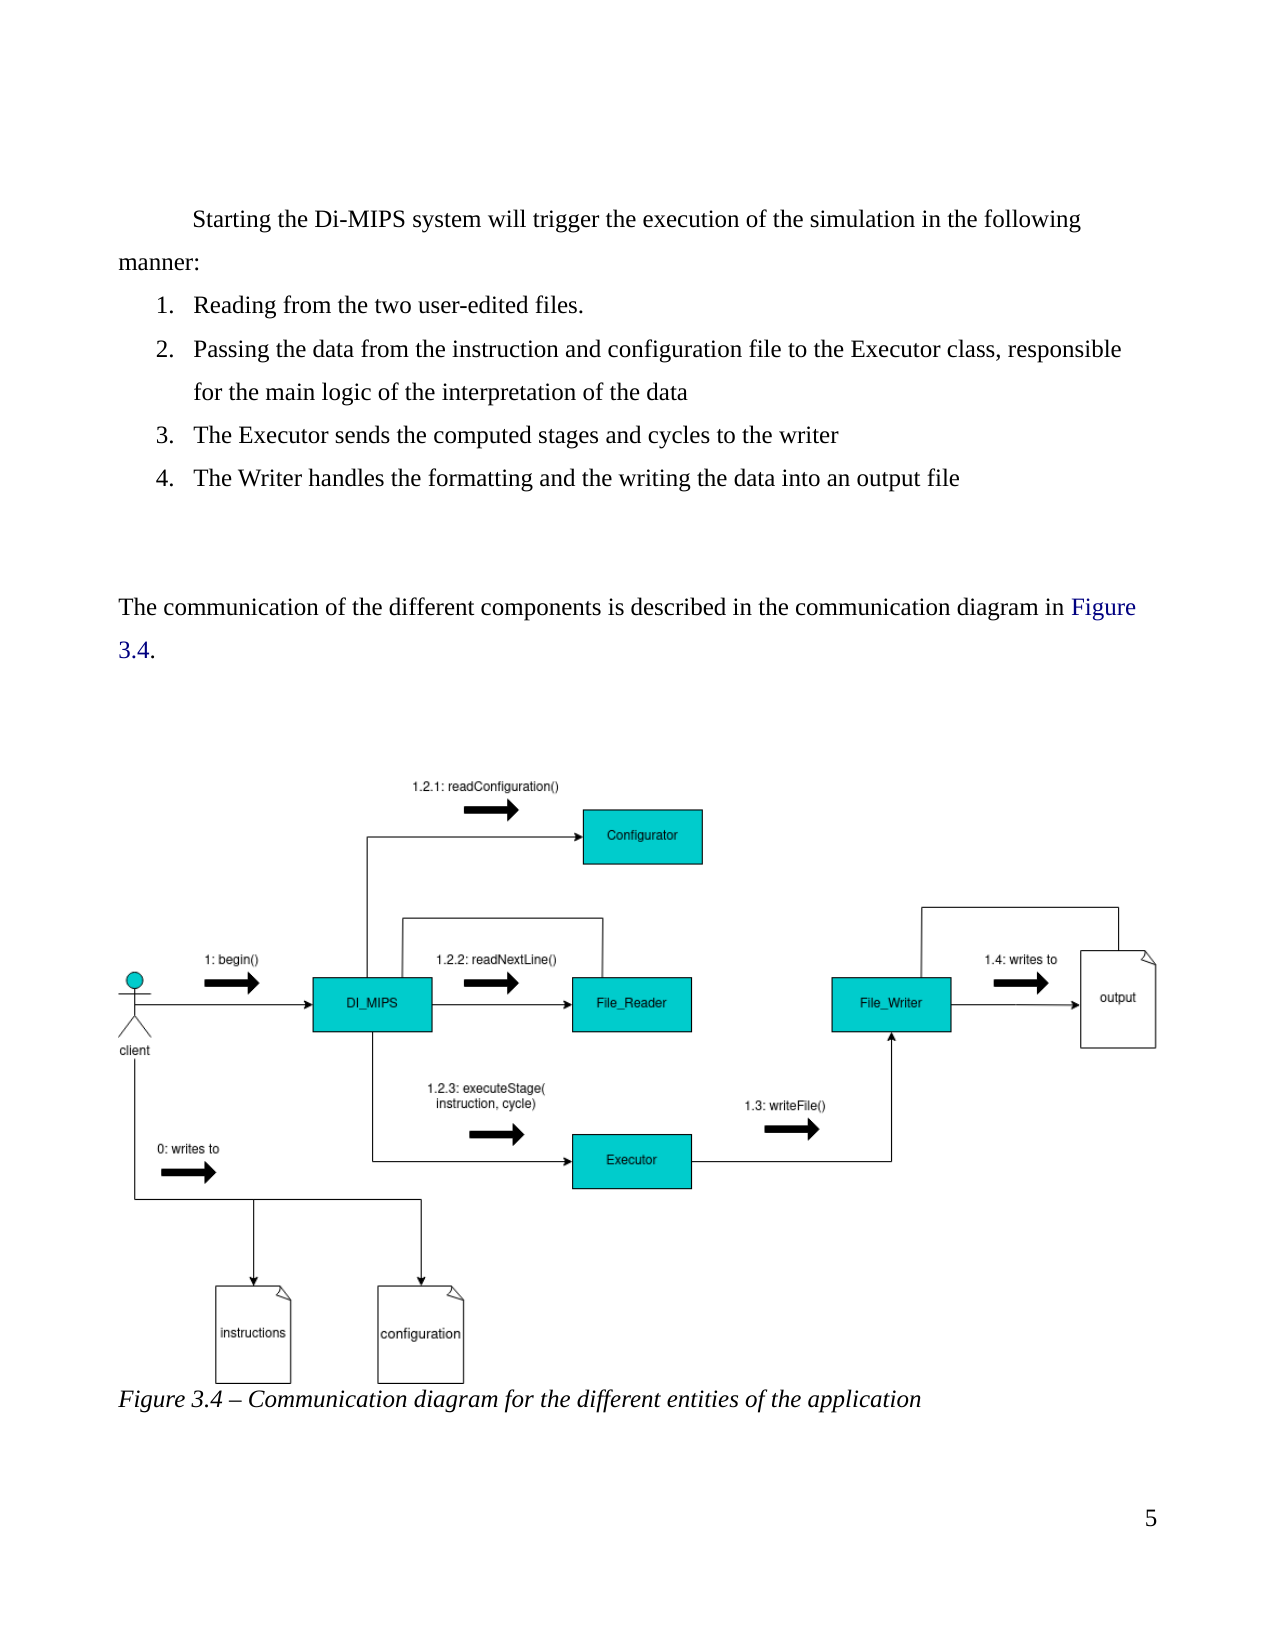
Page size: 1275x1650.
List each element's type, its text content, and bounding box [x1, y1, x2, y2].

picture [118, 777, 1157, 1384]
text Starting the Di-MIPS system will trigger the execution of the simulation in the following manner: [118, 204, 1157, 276]
list The Writer handles the formatting and the writing the data into an output file [156, 463, 1157, 492]
text Figure 3.4 – Communication diagram for the different entities of the application [118, 1384, 1157, 1413]
text The communication of the different components is described in the communication diagram in Figure 3.4. [118, 592, 1157, 664]
list Passing the data from the instruction and configuration file to the Executor class, responsible for the main logic of the interpretation of the data [156, 334, 1157, 406]
list Reading from the two user-edited files. [156, 291, 1157, 319]
list The Executor sends the computed stages and cycles to the writer [156, 420, 1157, 449]
